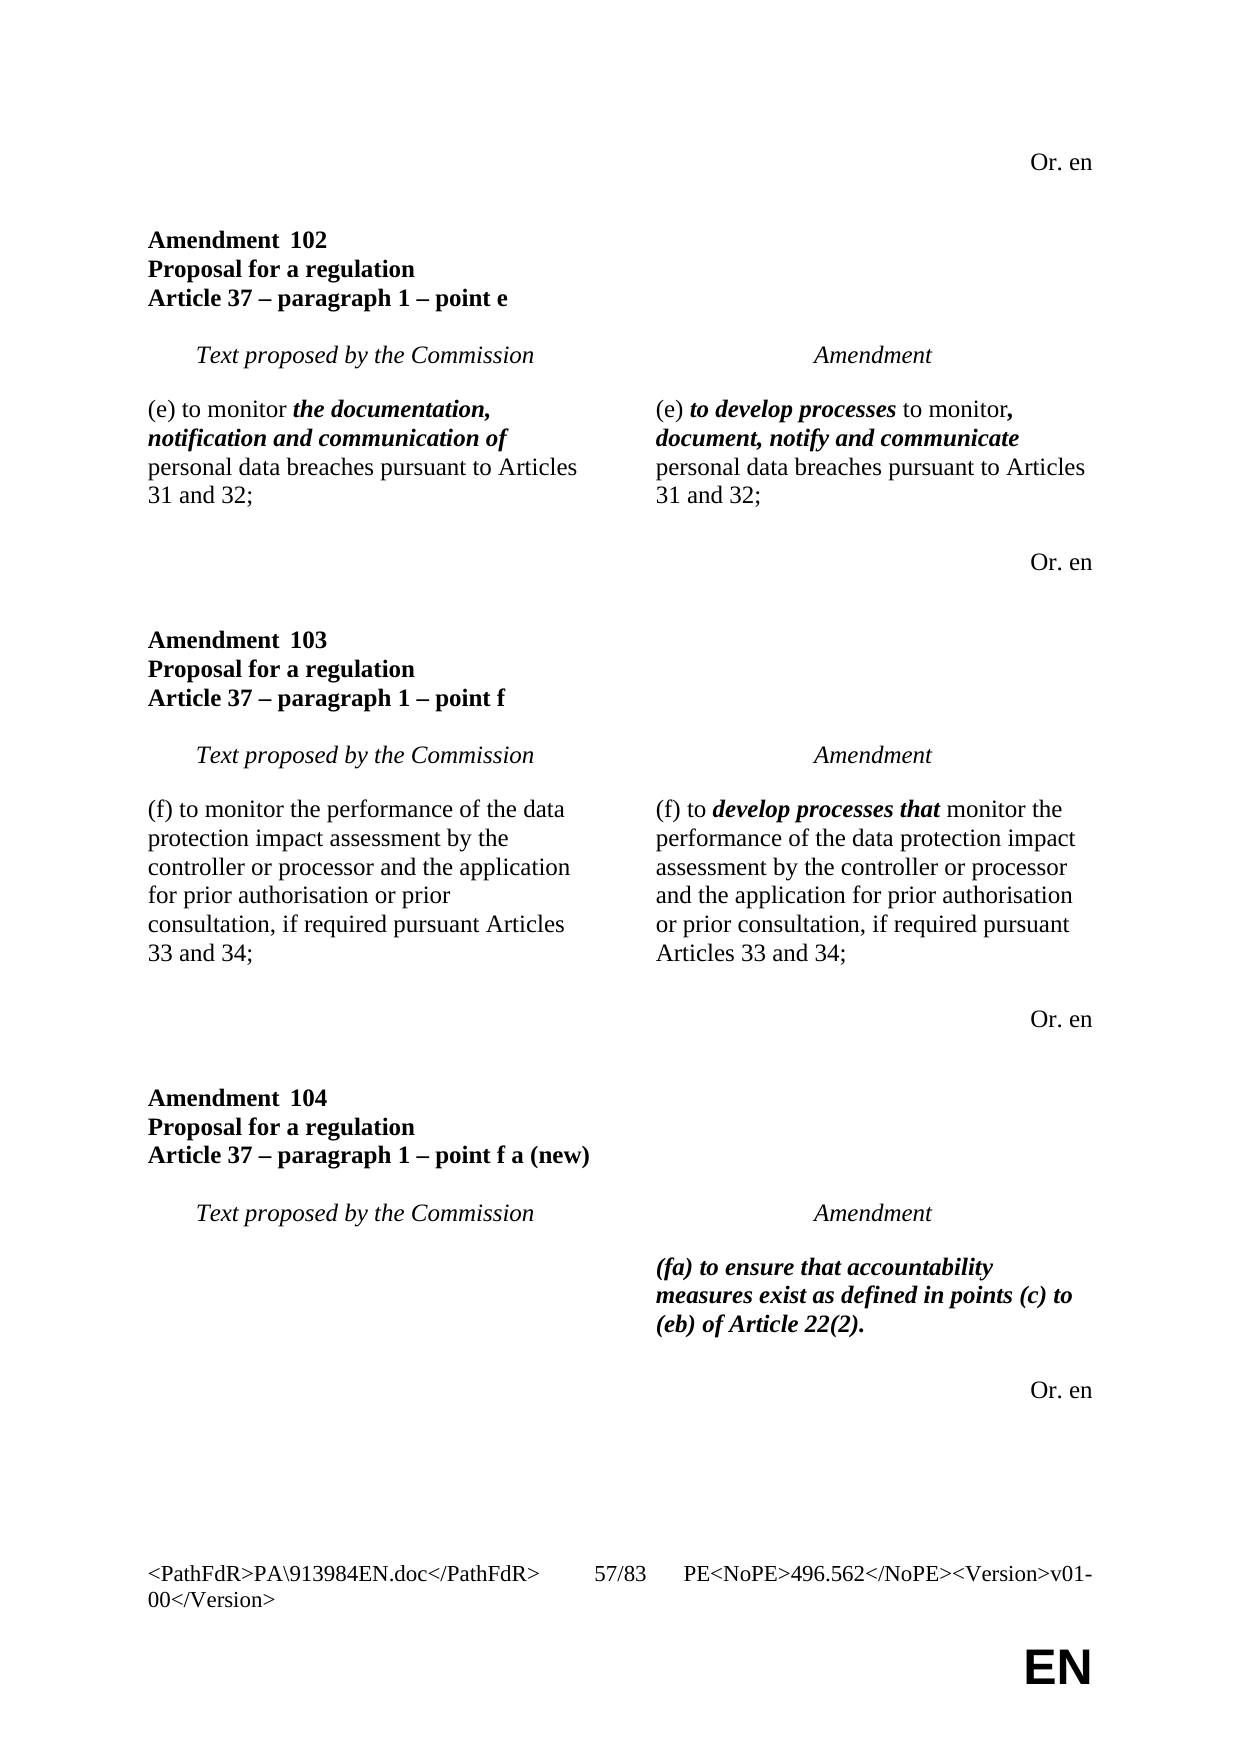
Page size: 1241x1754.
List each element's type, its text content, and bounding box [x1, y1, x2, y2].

table_cell (f) to develop processes that monitor the performance of the data protection impact assessment by the controller or processor and the application for prior authorisation or prior consultation, if required pursuant Articles 33 and 34; [620, 794, 1128, 979]
text Or. <Original>{EN}en</Original> [148, 547, 1092, 576]
table_header [112, 1169, 1128, 1198]
text <DocAmend>Proposal for a regulation</DocAmend> [148, 654, 1092, 683]
text <Amend>Amendment <NumAm>102</NumAm> [148, 226, 1092, 254]
text Or. <Original>{EN}en</Original> [148, 1004, 1092, 1033]
table_cell [112, 1252, 620, 1351]
text Or. <Original>{EN}en</Original> [148, 147, 1092, 176]
text <DocAmend>Proposal for a regulation</DocAmend> [148, 1112, 1092, 1141]
table_header [112, 712, 1128, 741]
text <Article>Article 37 – paragraph 1 – point e</Article> [148, 283, 1092, 312]
table_cell Text proposed by the Commission [112, 1198, 620, 1252]
table_cell (e) to develop processes to monitor, document, notify and communicate personal data breaches pursuant to Articles 31 and 32; [620, 394, 1128, 522]
table_cell (fa) to ensure that accountability measures exist as defined in points (c) to (eb) of Article 22(2). [620, 1252, 1128, 1351]
table_cell (e) to monitor the documentation, notification and communication of personal data breaches pursuant to Articles 31 and 32; [112, 394, 620, 522]
text Or. <Original>{EN}en</Original> [148, 1376, 1092, 1404]
table_cell Amendment [620, 1198, 1128, 1252]
table_cell Amendment [620, 741, 1128, 794]
table_cell Text proposed by the Commission [112, 341, 620, 394]
text <Article>Article 37 – paragraph 1 – point f</Article> [148, 683, 1092, 712]
text <Amend>Amendment <NumAm>103</NumAm> [148, 626, 1092, 654]
table_cell (f) to monitor the performance of the data protection impact assessment by the controller or processor and the application for prior authorisation or prior consultation, if required pursuant Articles 33 and 34; [112, 794, 620, 979]
table_cell Amendment [620, 341, 1128, 394]
text <Amend>Amendment <NumAm>104</NumAm> [148, 1083, 1092, 1112]
table_cell Text proposed by the Commission [112, 741, 620, 794]
text <Article>Article 37 – paragraph 1 – point f a (new)</Article> [148, 1141, 1092, 1169]
text <DocAmend>Proposal for a regulation</DocAmend> [148, 254, 1092, 283]
table_header [112, 312, 1128, 341]
